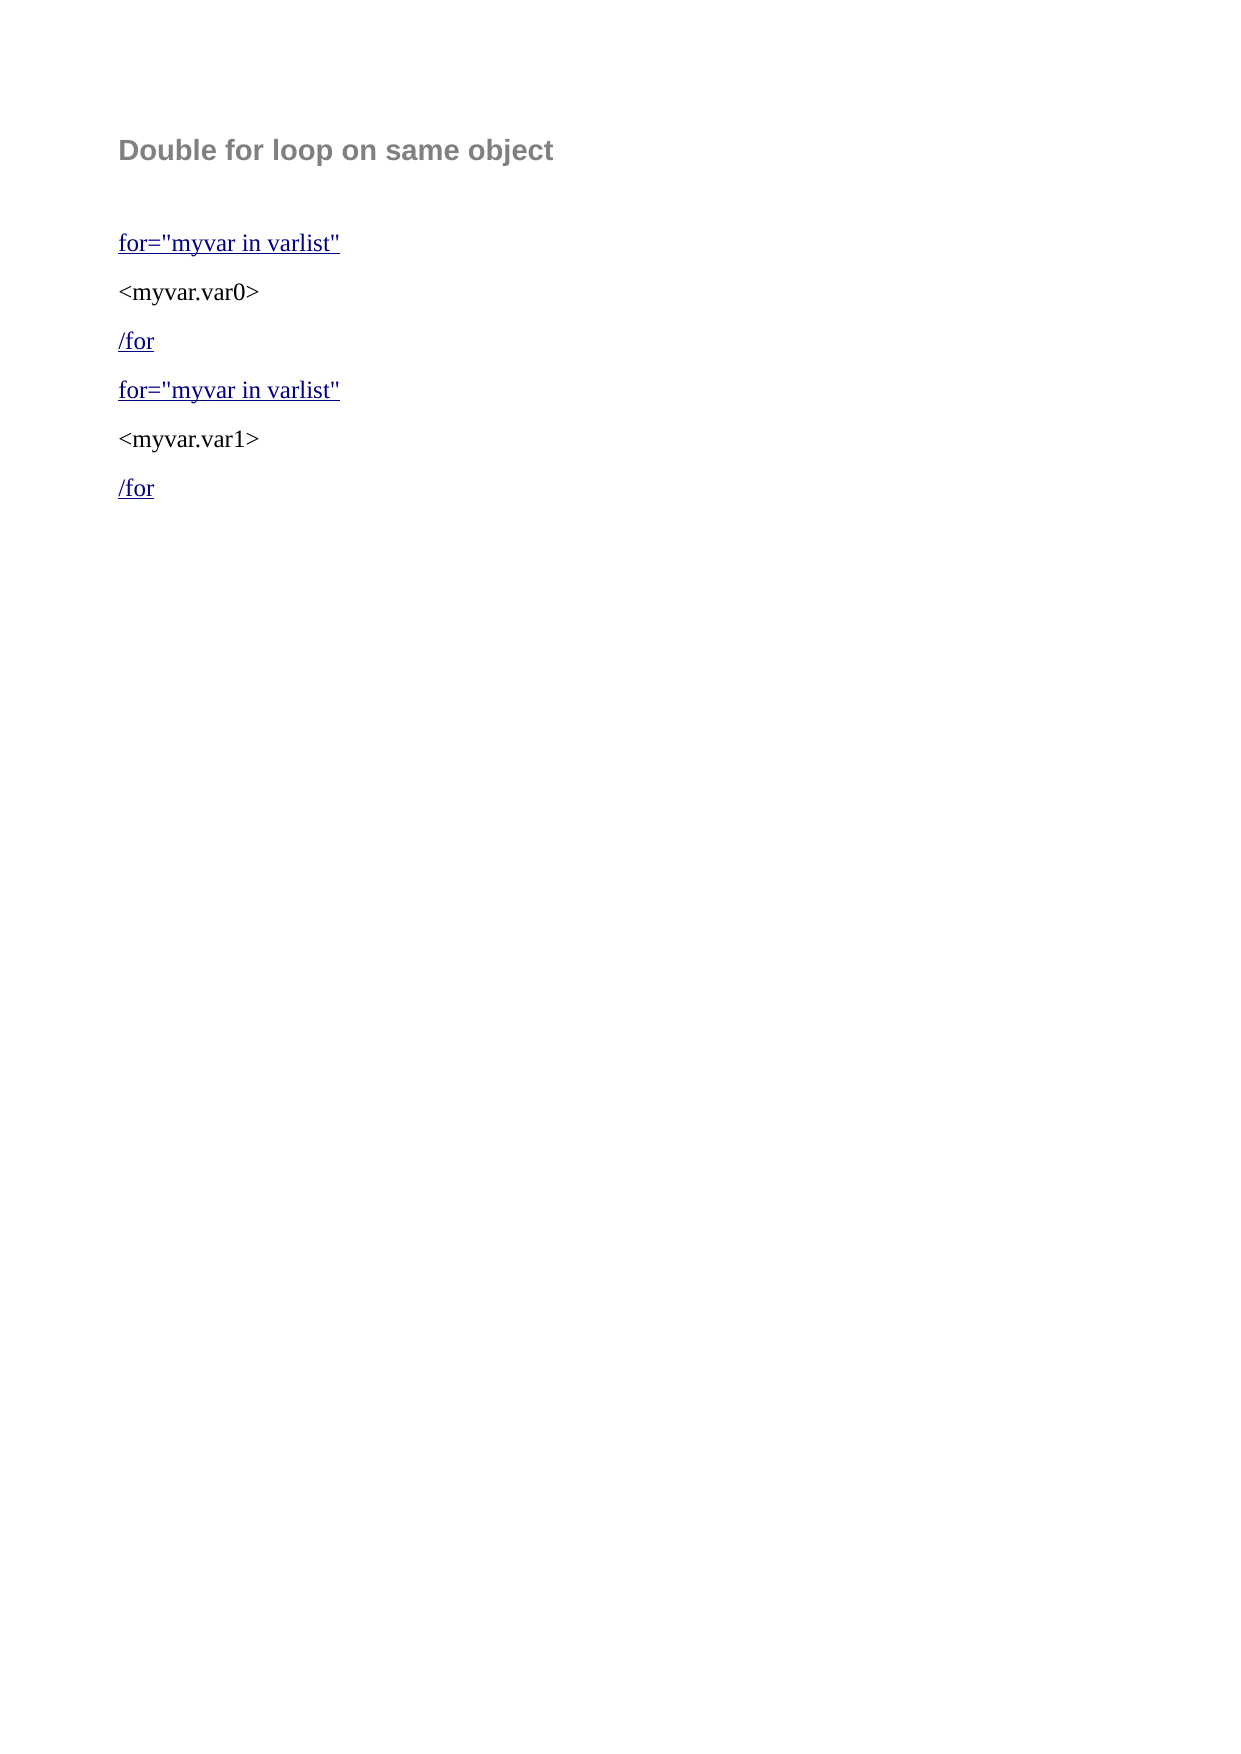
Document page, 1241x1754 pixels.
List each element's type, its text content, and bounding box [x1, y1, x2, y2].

subtitle Double for loop on same object [118, 133, 1122, 166]
text /for [118, 326, 1122, 355]
text for="myvar in varlist" [118, 375, 1122, 404]
text for="myvar in varlist" [118, 228, 1122, 257]
text <myvar.var0> [118, 277, 1122, 306]
text /for [118, 473, 1122, 502]
text <myvar.var1> [118, 424, 1122, 453]
